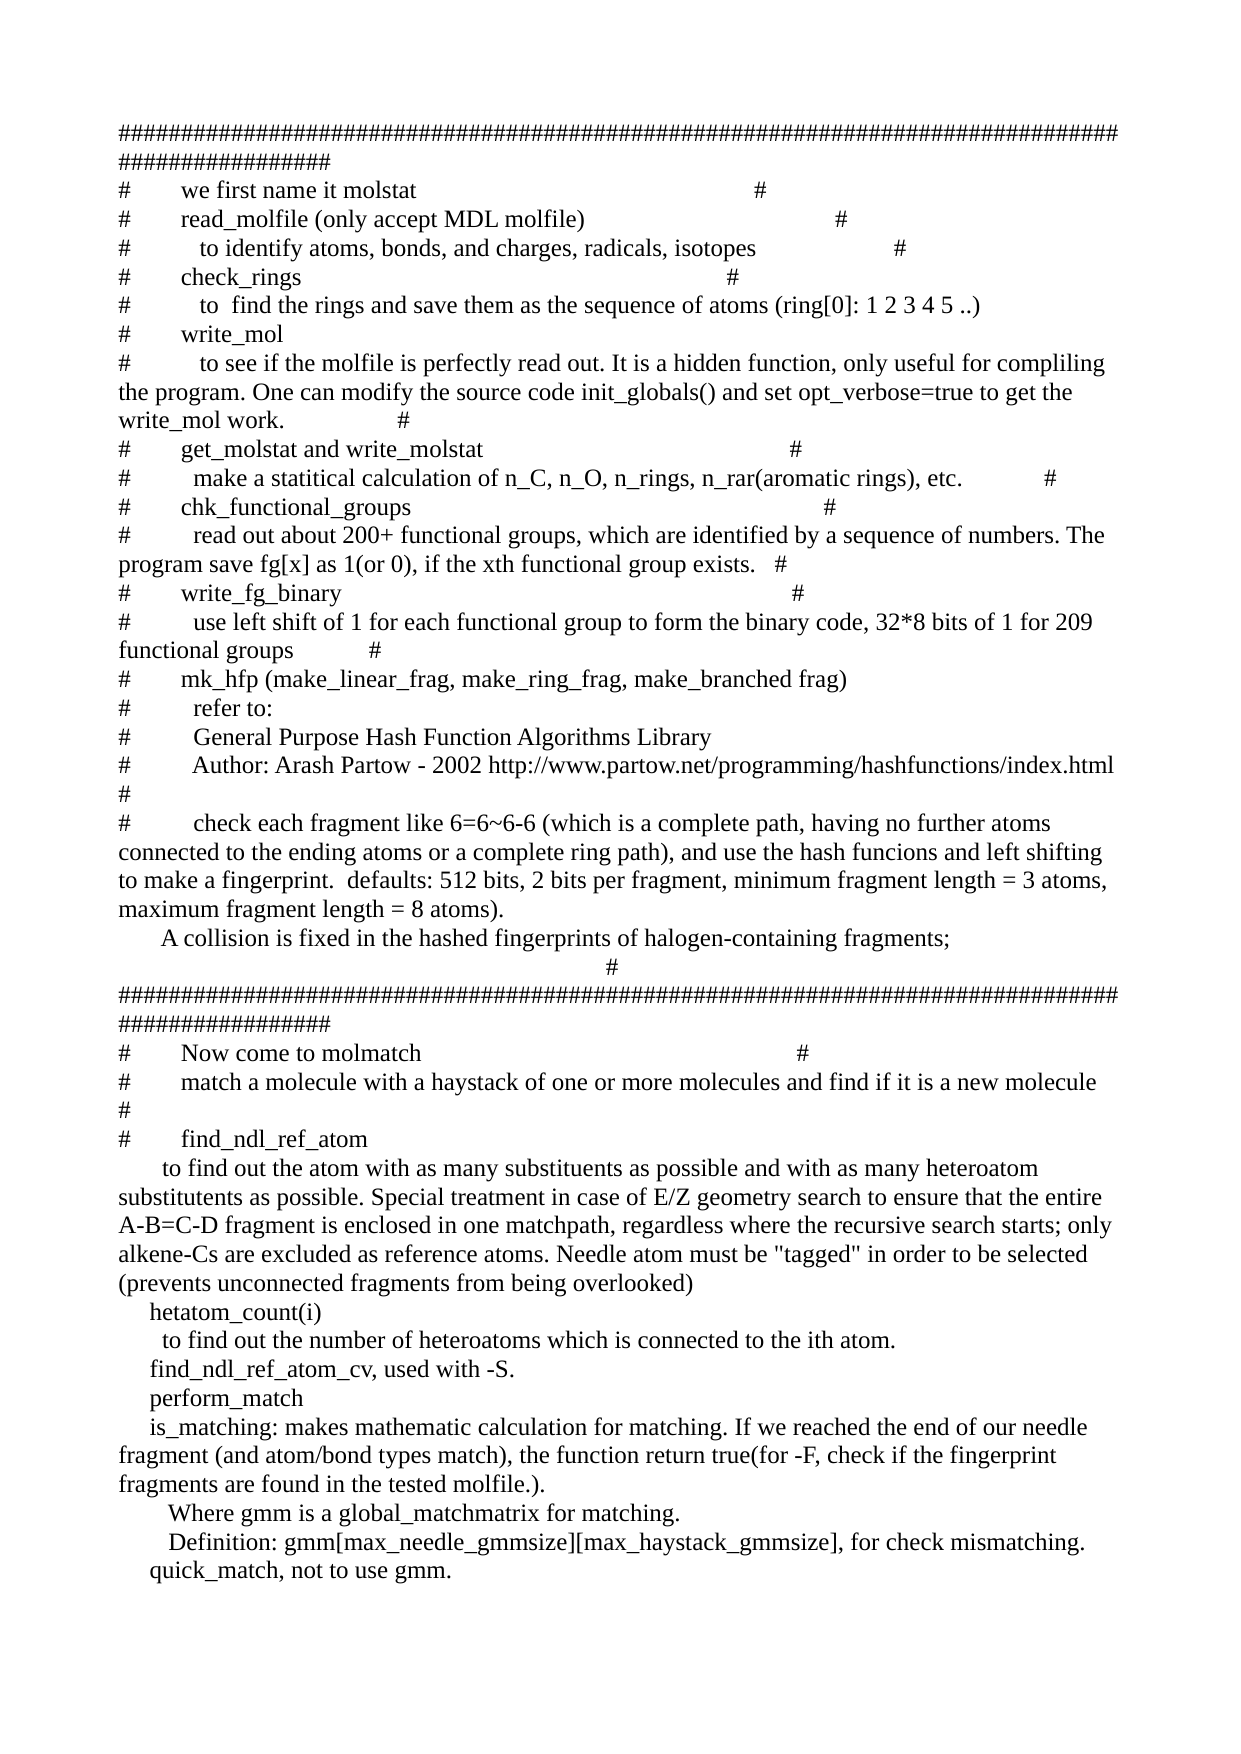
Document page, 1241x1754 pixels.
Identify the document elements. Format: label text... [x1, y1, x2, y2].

text # get_molstat and write_molstat # [118, 434, 1122, 463]
text # check each fragment like 6=6~6-6 (which is a complete path, having no further atoms connected to the ending atoms or a complete ring path), and use the hash funcions and left shifting to make a fingerprint. defaults: 512 bits, 2 bits per fragment, minimum fragment length = 3 atoms, maximum fragment length = 8 atoms). [118, 808, 1122, 923]
text # find_ndl_ref_atom [118, 1124, 1122, 1153]
text is_matching: makes mathematic calculation for matching. If we reached the end of our needle fragment (and atom/bond types match), the function return true(for -F, check if the fingerprint fragments are found in the tested molfile.). [118, 1412, 1122, 1498]
text to find out the atom with as many substituents as possible and with as many heteroatom substitutents as possible. Special treatment in case of E/Z geometry search to ensure that the entire A-B=C-D fragment is enclosed in one matchpath, regardless where the recursive search starts; only alkene-Cs are excluded as reference atoms. Needle atom must be "tagged" in order to be selected (prevents unconnected fragments from being overlooked) [118, 1153, 1122, 1297]
text # make a statitical calculation of n_C, n_O, n_rings, n_rar(aromatic rings), etc. # [118, 463, 1122, 492]
text # to identify atoms, bonds, and charges, radicals, isotopes # [118, 233, 1122, 262]
text find_ndl_ref_atom_cv, used with -S. [118, 1354, 1122, 1383]
text # General Purpose Hash Function Algorithms Library [118, 722, 1122, 751]
text # write_mol [118, 319, 1122, 348]
text ################################################################################################# [118, 981, 1122, 1038]
text # read out about 200+ functional groups, which are identified by a sequence of numbers. The program save fg[x] as 1(or 0), if the xth functional group exists. # [118, 521, 1122, 578]
text # match a molecule with a haystack of one or more molecules and find if it is a new molecule # [118, 1067, 1122, 1124]
text # Author: Arash Partow - 2002 http://www.partow.net/programming/hashfunctions/index.html # [118, 751, 1122, 808]
text Where gmm is a global_matchmatrix for matching. [118, 1498, 1122, 1527]
text # check_rings # [118, 262, 1122, 291]
text # write_fg_binary # [118, 578, 1122, 607]
text Definition: gmm[max_needle_gmmsize][max_haystack_gmmsize], for check mismatching. [118, 1527, 1122, 1556]
text hetatom_count(i) [118, 1297, 1122, 1326]
text perform_match [118, 1383, 1122, 1412]
text ################################################################################################# [118, 118, 1122, 176]
text # read_molfile (only accept MDL molfile) # [118, 204, 1122, 233]
text to find out the number of heteroatoms which is connected to the ith atom. [118, 1326, 1122, 1354]
text # chk_functional_groups # [118, 492, 1122, 521]
text A collision is fixed in the hashed fingerprints of halogen-containing fragments; [118, 923, 1122, 952]
text # Now come to molmatch # [118, 1038, 1122, 1067]
text # to see if the molfile is perfectly read out. It is a hidden function, only useful for compliling the program. One can modify the source code init_globals() and set opt_verbose=true to get the write_mol work. # [118, 348, 1122, 434]
text # we first name it molstat # [118, 176, 1122, 204]
text # refer to: [118, 693, 1122, 722]
text # to find the rings and save them as the sequence of atoms (ring[0]: 1 2 3 4 5 ..) [118, 291, 1122, 319]
text # mk_hfp (make_linear_frag, make_ring_frag, make_branched frag) [118, 664, 1122, 693]
text quick_match, not to use gmm. [118, 1556, 1122, 1584]
text # [118, 952, 1122, 981]
text # use left shift of 1 for each functional group to form the binary code, 32*8 bits of 1 for 209 functional groups # [118, 607, 1122, 664]
